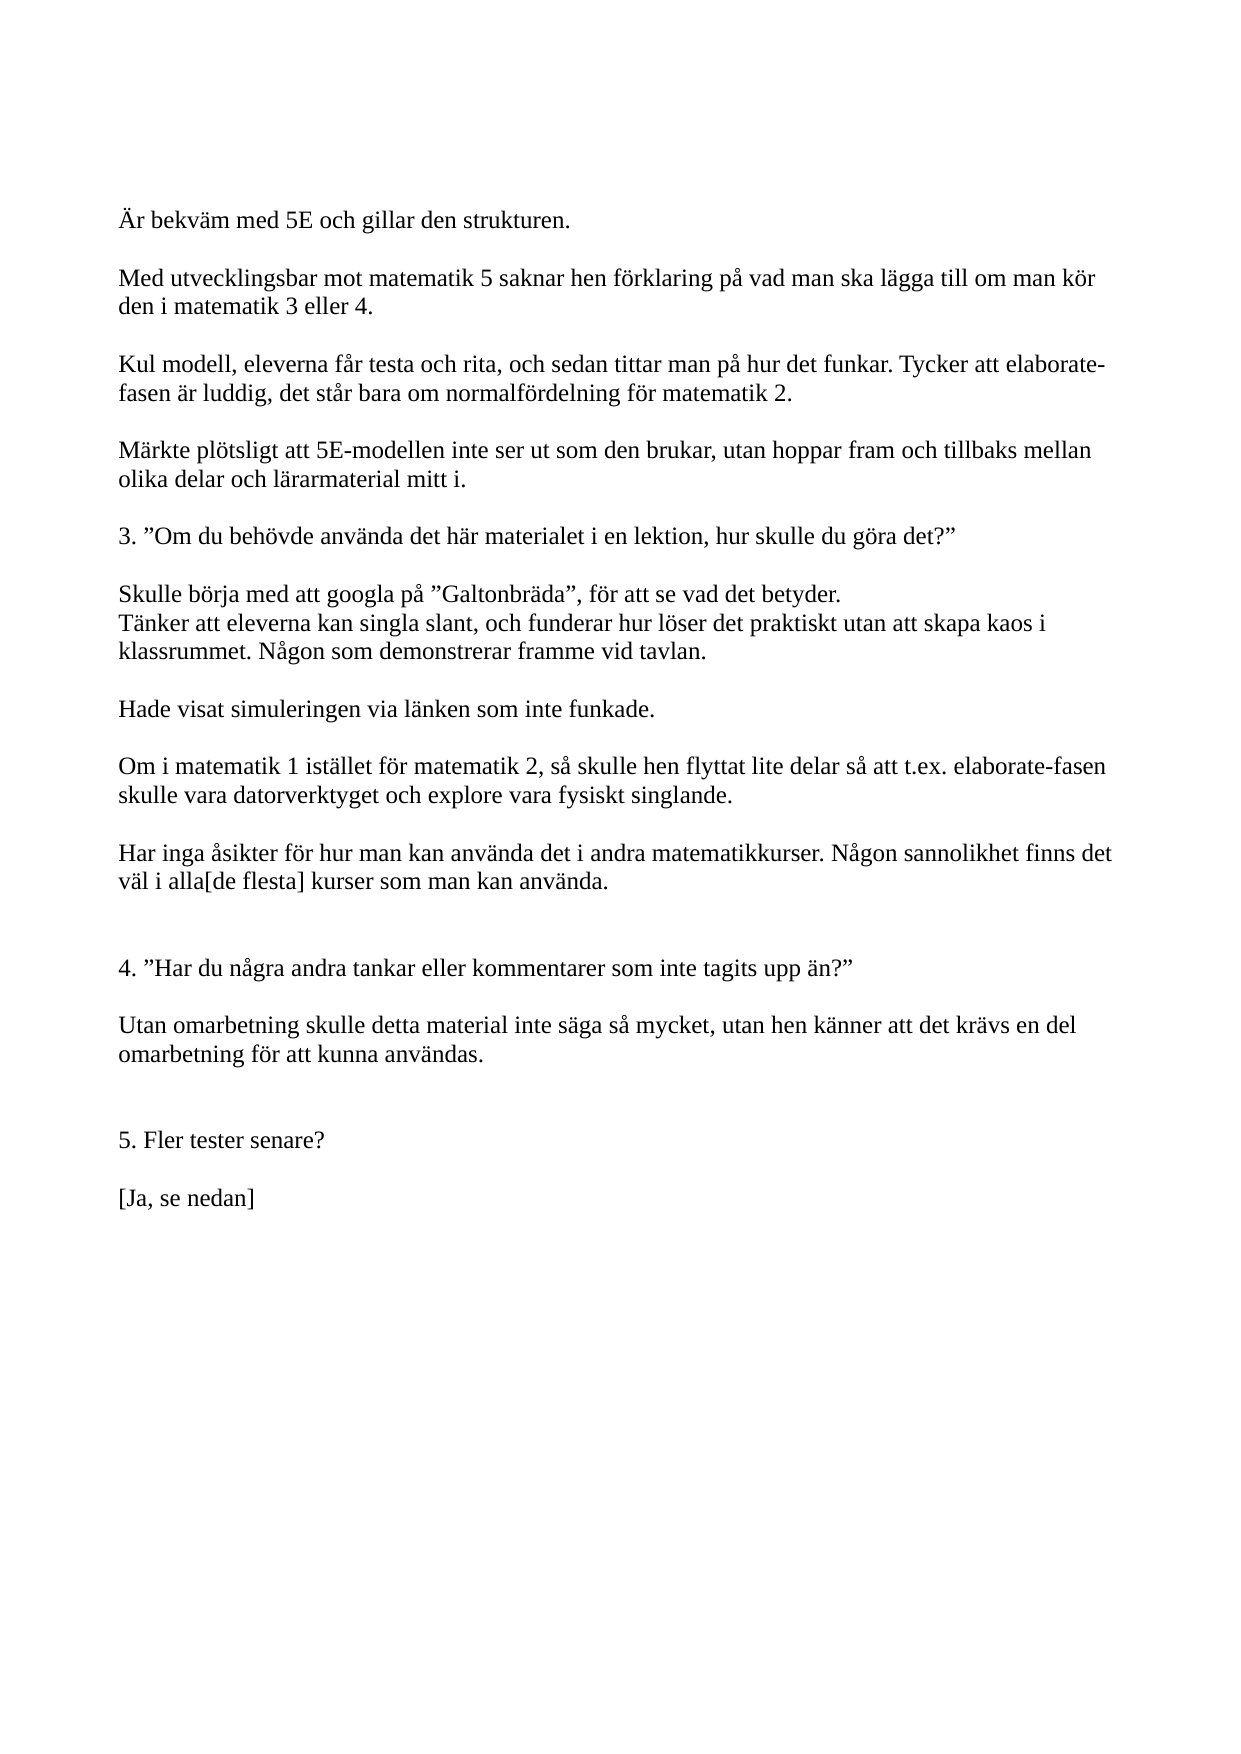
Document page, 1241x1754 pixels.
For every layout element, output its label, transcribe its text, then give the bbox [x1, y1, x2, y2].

text Har inga åsikter för hur man kan använda det i andra matematikkurser. Någon sannolikhet finns det väl i alla[de flesta] kurser som man kan använda. [118, 838, 1122, 895]
text Kul modell, eleverna får testa och rita, och sedan tittar man på hur det funkar. Tycker att elaborate-fasen är luddig, det står bara om normalfördelning för matematik 2. [118, 349, 1122, 406]
text Märkte plötsligt att 5E-modellen inte ser ut som den brukar, utan hoppar fram och tillbaks mellan olika delar och lärarmaterial mitt i. [118, 435, 1122, 493]
text Med utvecklingsbar mot matematik 5 saknar hen förklaring på vad man ska lägga till om man kör den i matematik 3 eller 4. [118, 263, 1122, 320]
text Hade visat simuleringen via länken som inte funkade. [118, 694, 1122, 723]
text Utan omarbetning skulle detta material inte säga så mycket, utan hen känner att det krävs en del omarbetning för att kunna användas. [118, 1010, 1122, 1068]
text Skulle börja med att googla på ”Galtonbräda”, för att se vad det betyder. [118, 579, 1122, 608]
text 5. Fler tester senare? [118, 1125, 1122, 1154]
text Tänker att eleverna kan singla slant, och funderar hur löser det praktiskt utan att skapa kaos i klassrummet. Någon som demonstrerar framme vid tavlan. [118, 608, 1122, 665]
text Är bekväm med 5E och gillar den strukturen. [118, 205, 1122, 234]
text 4. ”Har du några andra tankar eller kommentarer som inte tagits upp än?” [118, 953, 1122, 981]
text 3. ”Om du behövde använda det här materialet i en lektion, hur skulle du göra det?” [118, 521, 1122, 550]
text [Ja, se nedan] [118, 1183, 1122, 1211]
text Om i matematik 1 istället för matematik 2, så skulle hen flyttat lite delar så att t.ex. elaborate-fasen skulle vara datorverktyget och explore vara fysiskt singlande. [118, 751, 1122, 809]
